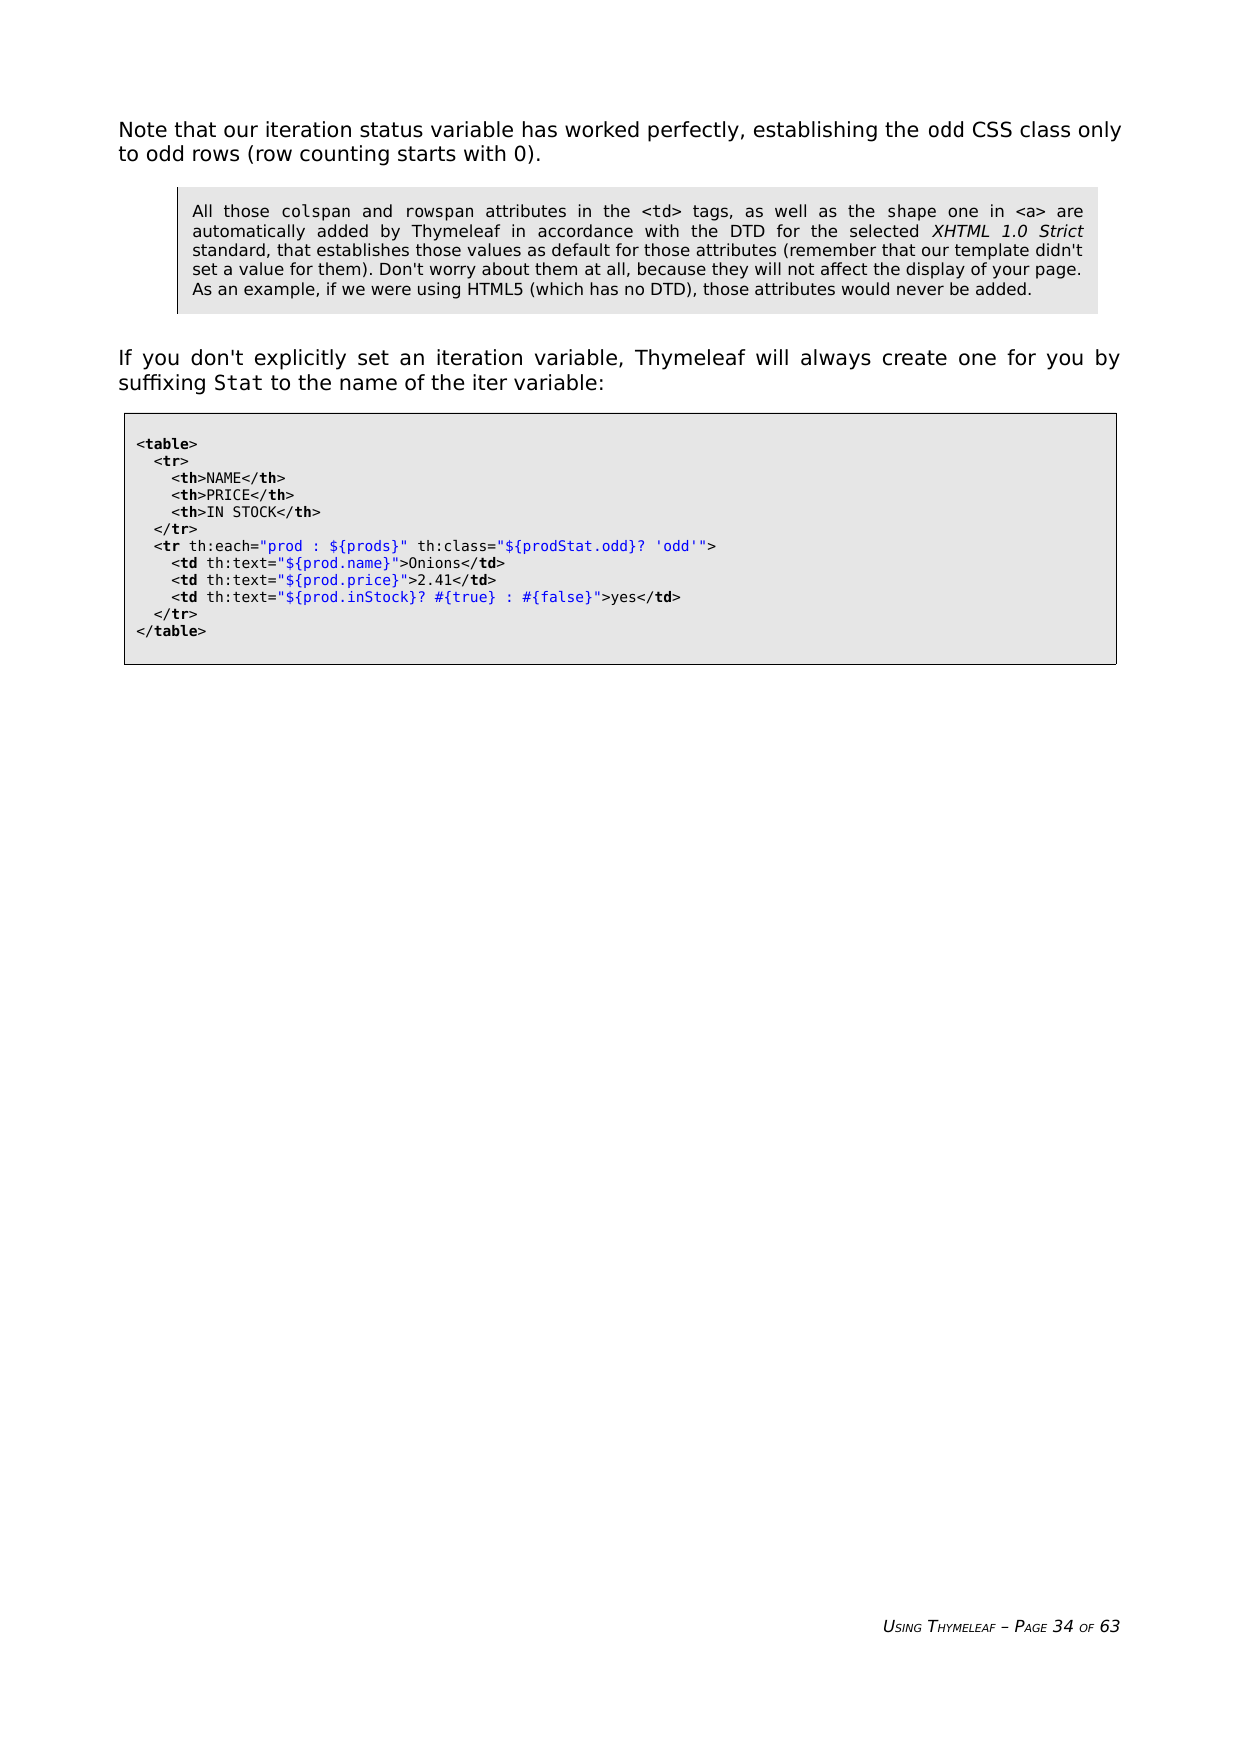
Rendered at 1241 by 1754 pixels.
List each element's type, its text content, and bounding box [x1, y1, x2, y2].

text <table> <tr> <th>NAME</th> <th>PRICE</th> <th>IN STOCK</th> </tr> <tr th:each="prod : ${prods}" th:class="${prodStat.odd}? 'odd'"> <td th:text="${prod.name}">Onions</td> <td th:text="${prod.price}">2.41</td> <td th:text="${prod.inStock}? #{true} : #{false}">yes</td> </tr> </table> [125, 414, 1116, 664]
text All those colspan and rowspan attributes in the <td> tags, as well as the shape one in <a> are automatically added by Thymeleaf in accordance with the DTD for the selected XHTML 1.0 Strict standard, that establishes those values as default for those attributes (remember that our template didn't set a value for them). Don't worry about them at all, because they will not affect the display of your page. As an example, if we were using HTML5 (which has no DTD), those attributes would never be added. [178, 187, 1098, 314]
text If you don't explicitly set an iteration variable, Thymeleaf will always create one for you by suffixing Stat to the name of the iter variable: [118, 346, 1122, 395]
text Note that our iteration status variable has worked perfectly, establishing the odd CSS class only to odd rows (row counting starts with 0). [118, 118, 1122, 167]
